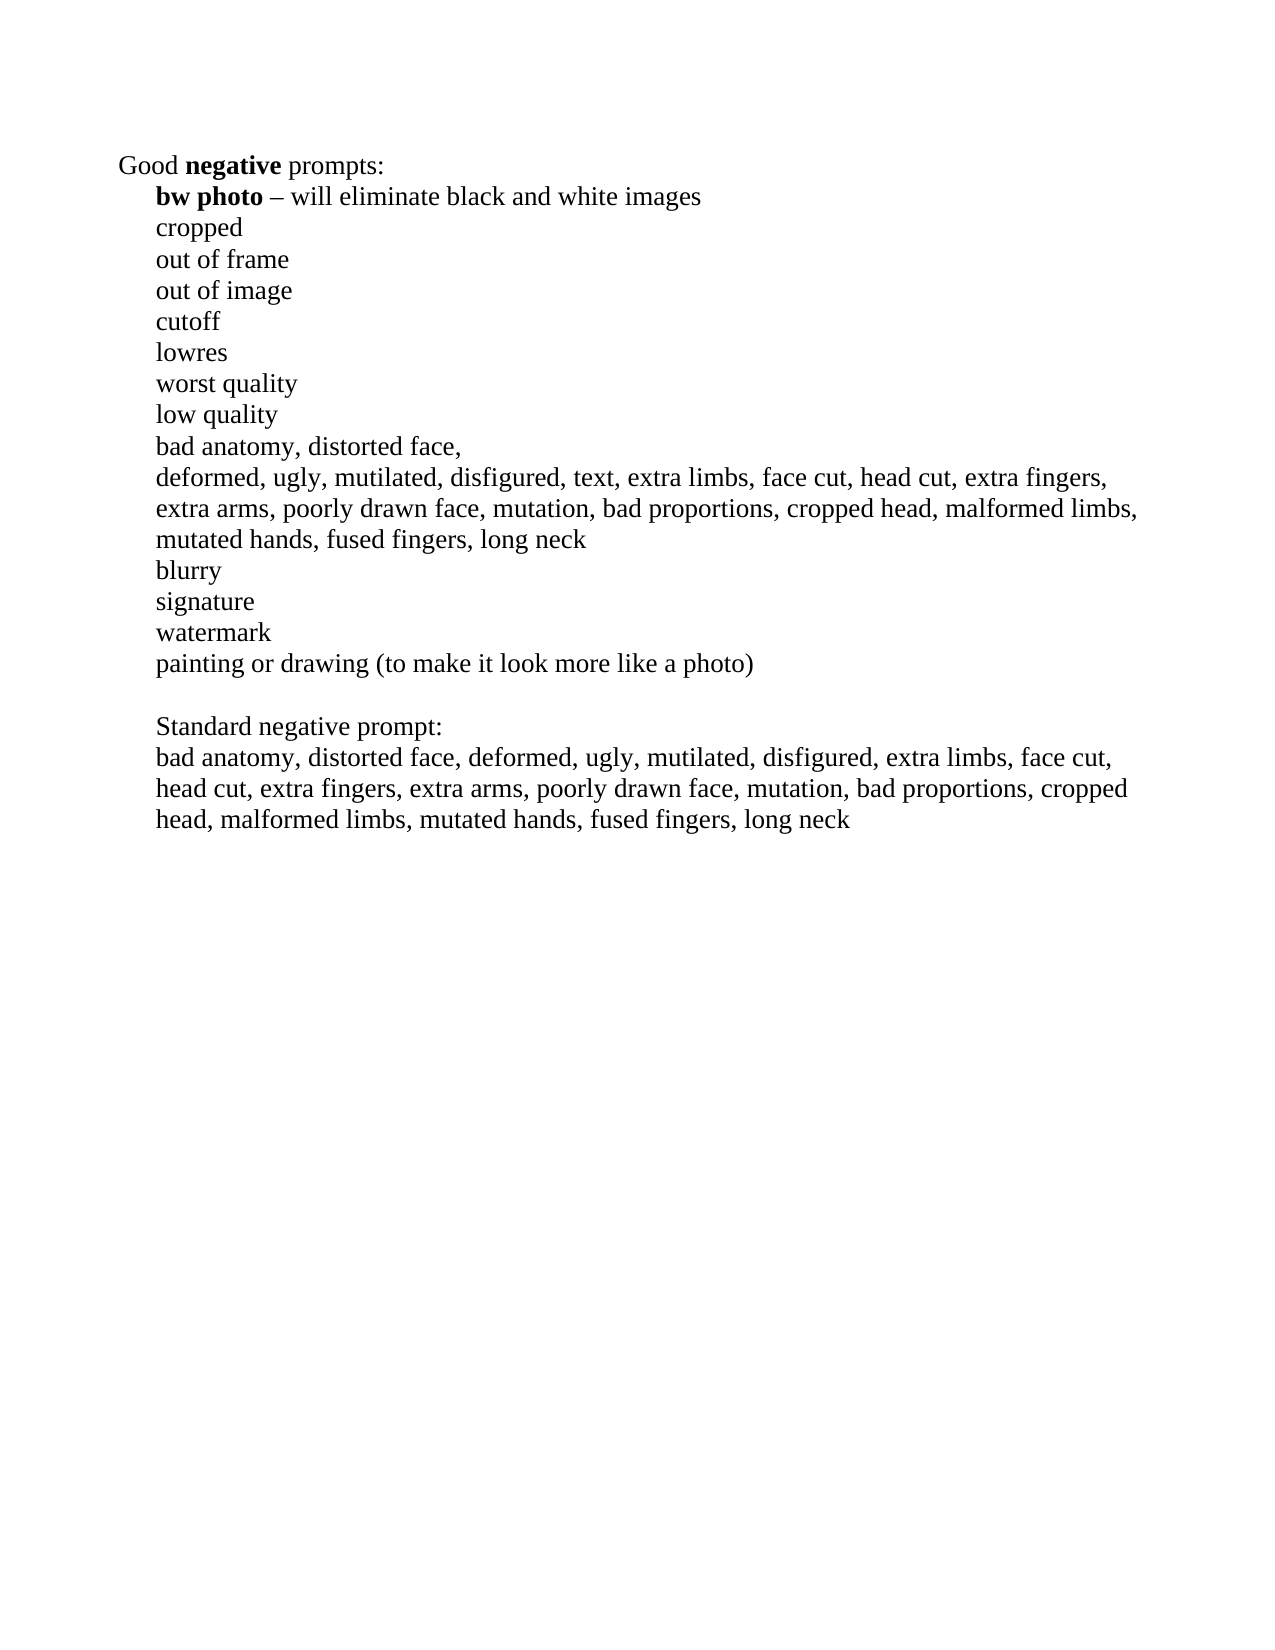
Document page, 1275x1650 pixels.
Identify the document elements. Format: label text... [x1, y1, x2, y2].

text worst quality [156, 367, 1157, 398]
text cutoff [156, 305, 1157, 336]
text bw photo – will eliminate black and white images [156, 180, 1157, 212]
text bad anatomy, distorted face, deformed, ugly, mutilated, disfigured, extra limbs, face cut, head cut, extra fingers, extra arms, poorly drawn face, mutation, bad proportions, cropped head, malformed limbs, mutated hands, fused fingers, long neck [156, 741, 1157, 834]
text cropped [156, 212, 1157, 243]
text bad anatomy, distorted face, [156, 429, 1157, 461]
text Standard negative prompt: [156, 710, 1157, 741]
text low quality [156, 398, 1157, 429]
text lowres [156, 336, 1157, 367]
text painting or drawing (to make it look more like a photo) [156, 648, 1157, 679]
text blurry [156, 554, 1157, 585]
text deformed, ugly, mutilated, disfigured, text, extra limbs, face cut, head cut, extra fingers, extra arms, poorly drawn face, mutation, bad proportions, cropped head, malformed limbs, mutated hands, fused fingers, long neck [156, 461, 1157, 554]
text watermark [156, 616, 1157, 648]
text out of image [156, 274, 1157, 305]
text signature [156, 585, 1157, 616]
text Good negative prompts: [118, 149, 1157, 180]
text out of frame [156, 243, 1157, 274]
